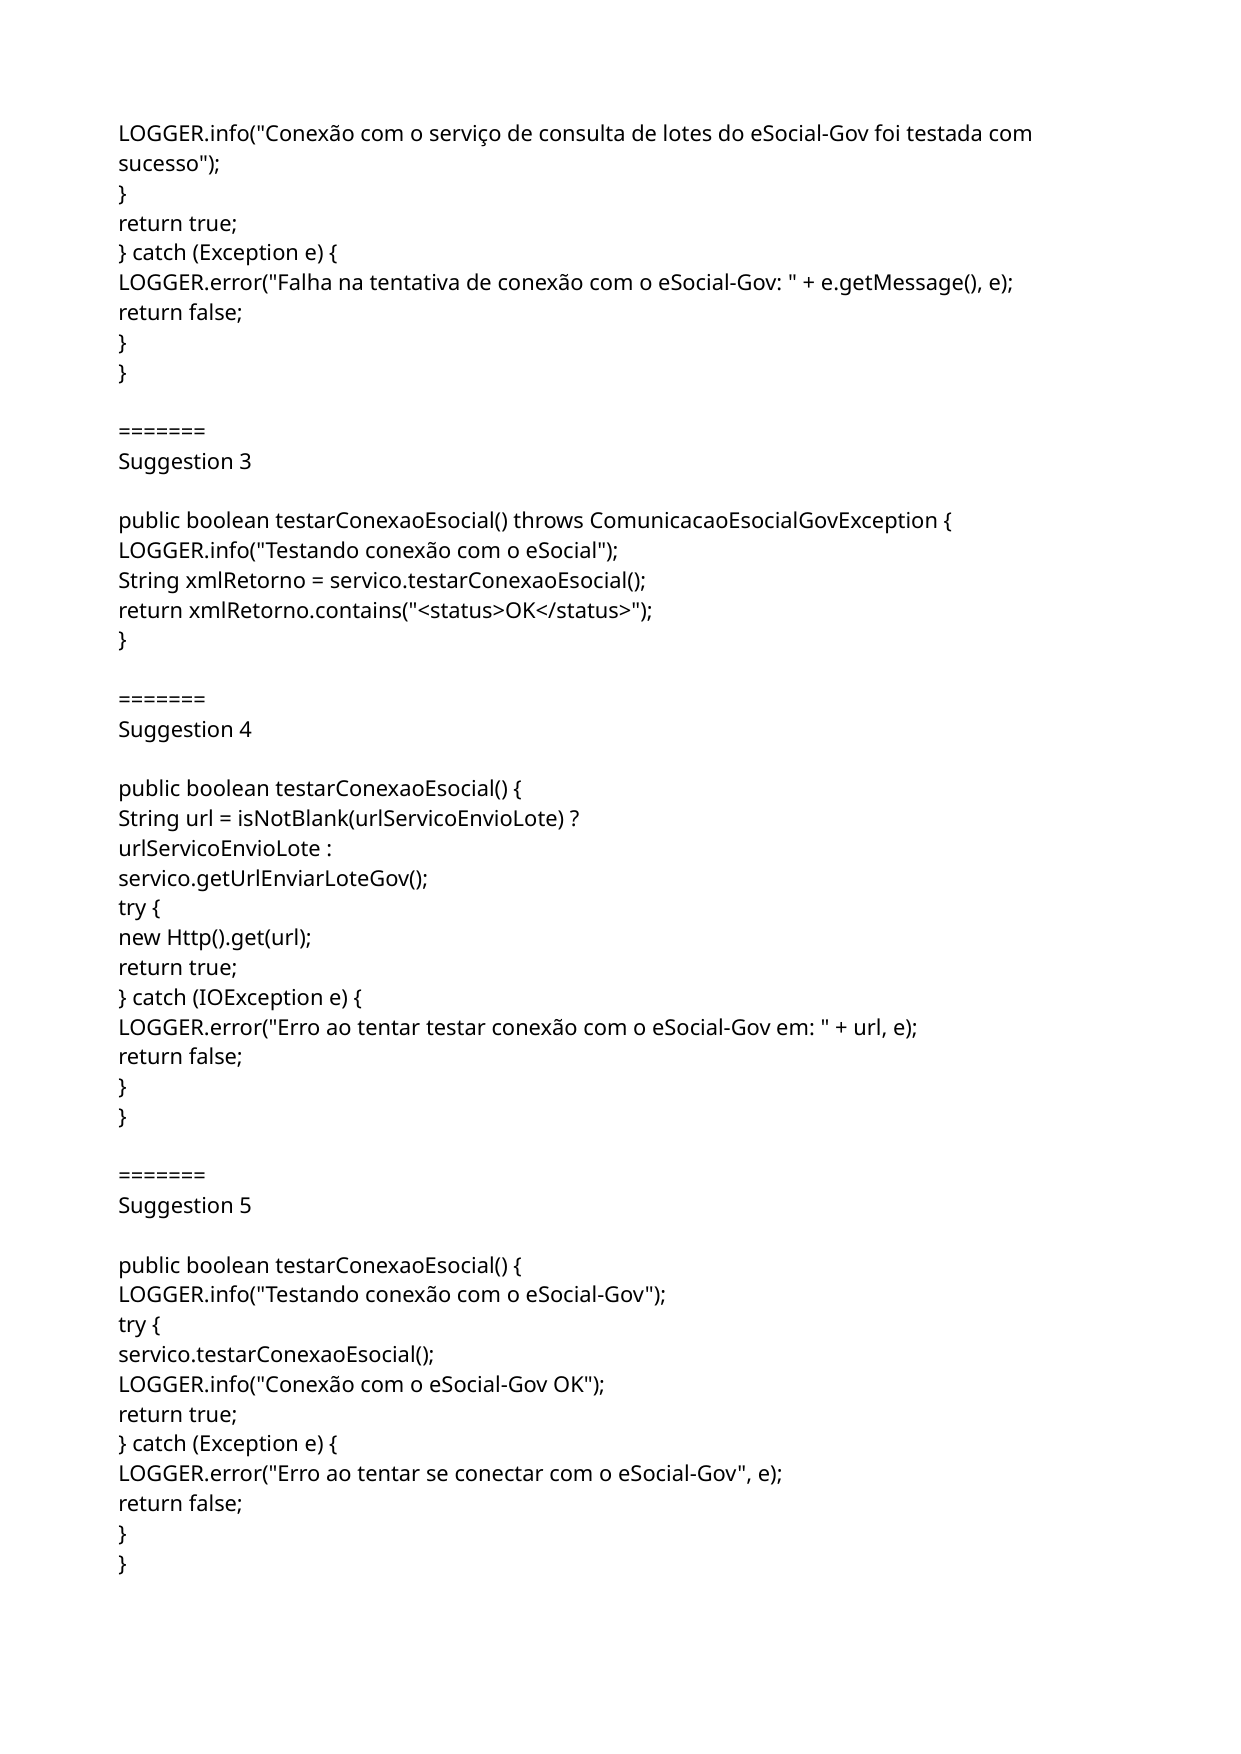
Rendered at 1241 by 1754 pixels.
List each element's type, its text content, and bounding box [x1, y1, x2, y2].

text } catch (IOException e) { [118, 982, 1122, 1011]
text LOGGER.info("Conexão com o eSocial-Gov OK"); [118, 1369, 1122, 1398]
text } catch (Exception e) { [118, 237, 1122, 267]
text return false; [118, 297, 1122, 327]
text } [118, 1547, 1122, 1577]
text } [118, 1518, 1122, 1547]
text } [118, 1071, 1122, 1101]
text LOGGER.error("Falha na tentativa de conexão com o eSocial-Gov: " + e.getMessage(), e); [118, 267, 1122, 297]
text return xmlRetorno.contains("<status>OK</status>"); [118, 594, 1122, 624]
text String xmlRetorno = servico.testarConexaoEsocial(); [118, 565, 1122, 594]
text } [118, 624, 1122, 654]
text try { [118, 1309, 1122, 1339]
text return true; [118, 1398, 1122, 1428]
text servico.testarConexaoEsocial(); [118, 1339, 1122, 1369]
text return true; [118, 952, 1122, 982]
text LOGGER.error("Erro ao tentar se conectar com o eSocial-Gov", e); [118, 1458, 1122, 1488]
text } [118, 327, 1122, 356]
text urlServicoEnvioLote : [118, 833, 1122, 862]
text return true; [118, 207, 1122, 237]
text public boolean testarConexaoEsocial() { [118, 773, 1122, 803]
text LOGGER.info("Conexão com o serviço de consulta de lotes do eSocial-Gov foi testada com sucesso"); [118, 118, 1122, 178]
text Suggestion 5 [118, 1190, 1122, 1220]
text String url = isNotBlank(urlServicoEnvioLote) ? [118, 803, 1122, 833]
text LOGGER.info("Testando conexão com o eSocial-Gov"); [118, 1279, 1122, 1309]
text } [118, 178, 1122, 207]
text Suggestion 3 [118, 446, 1122, 476]
text return false; [118, 1041, 1122, 1071]
text Suggestion 4 [118, 714, 1122, 743]
text return false; [118, 1488, 1122, 1518]
text } catch (Exception e) { [118, 1428, 1122, 1458]
text public boolean testarConexaoEsocial() { [118, 1249, 1122, 1279]
text public boolean testarConexaoEsocial() throws ComunicacaoEsocialGovException { [118, 505, 1122, 535]
text try { [118, 892, 1122, 922]
text ======= [118, 684, 1122, 714]
text LOGGER.error("Erro ao tentar testar conexão com o eSocial-Gov em: " + url, e); [118, 1011, 1122, 1041]
text servico.getUrlEnviarLoteGov(); [118, 862, 1122, 892]
text ======= [118, 1160, 1122, 1190]
text LOGGER.info("Testando conexão com o eSocial"); [118, 535, 1122, 565]
text ======= [118, 416, 1122, 446]
text new Http().get(url); [118, 922, 1122, 952]
text } [118, 356, 1122, 386]
text } [118, 1101, 1122, 1131]
